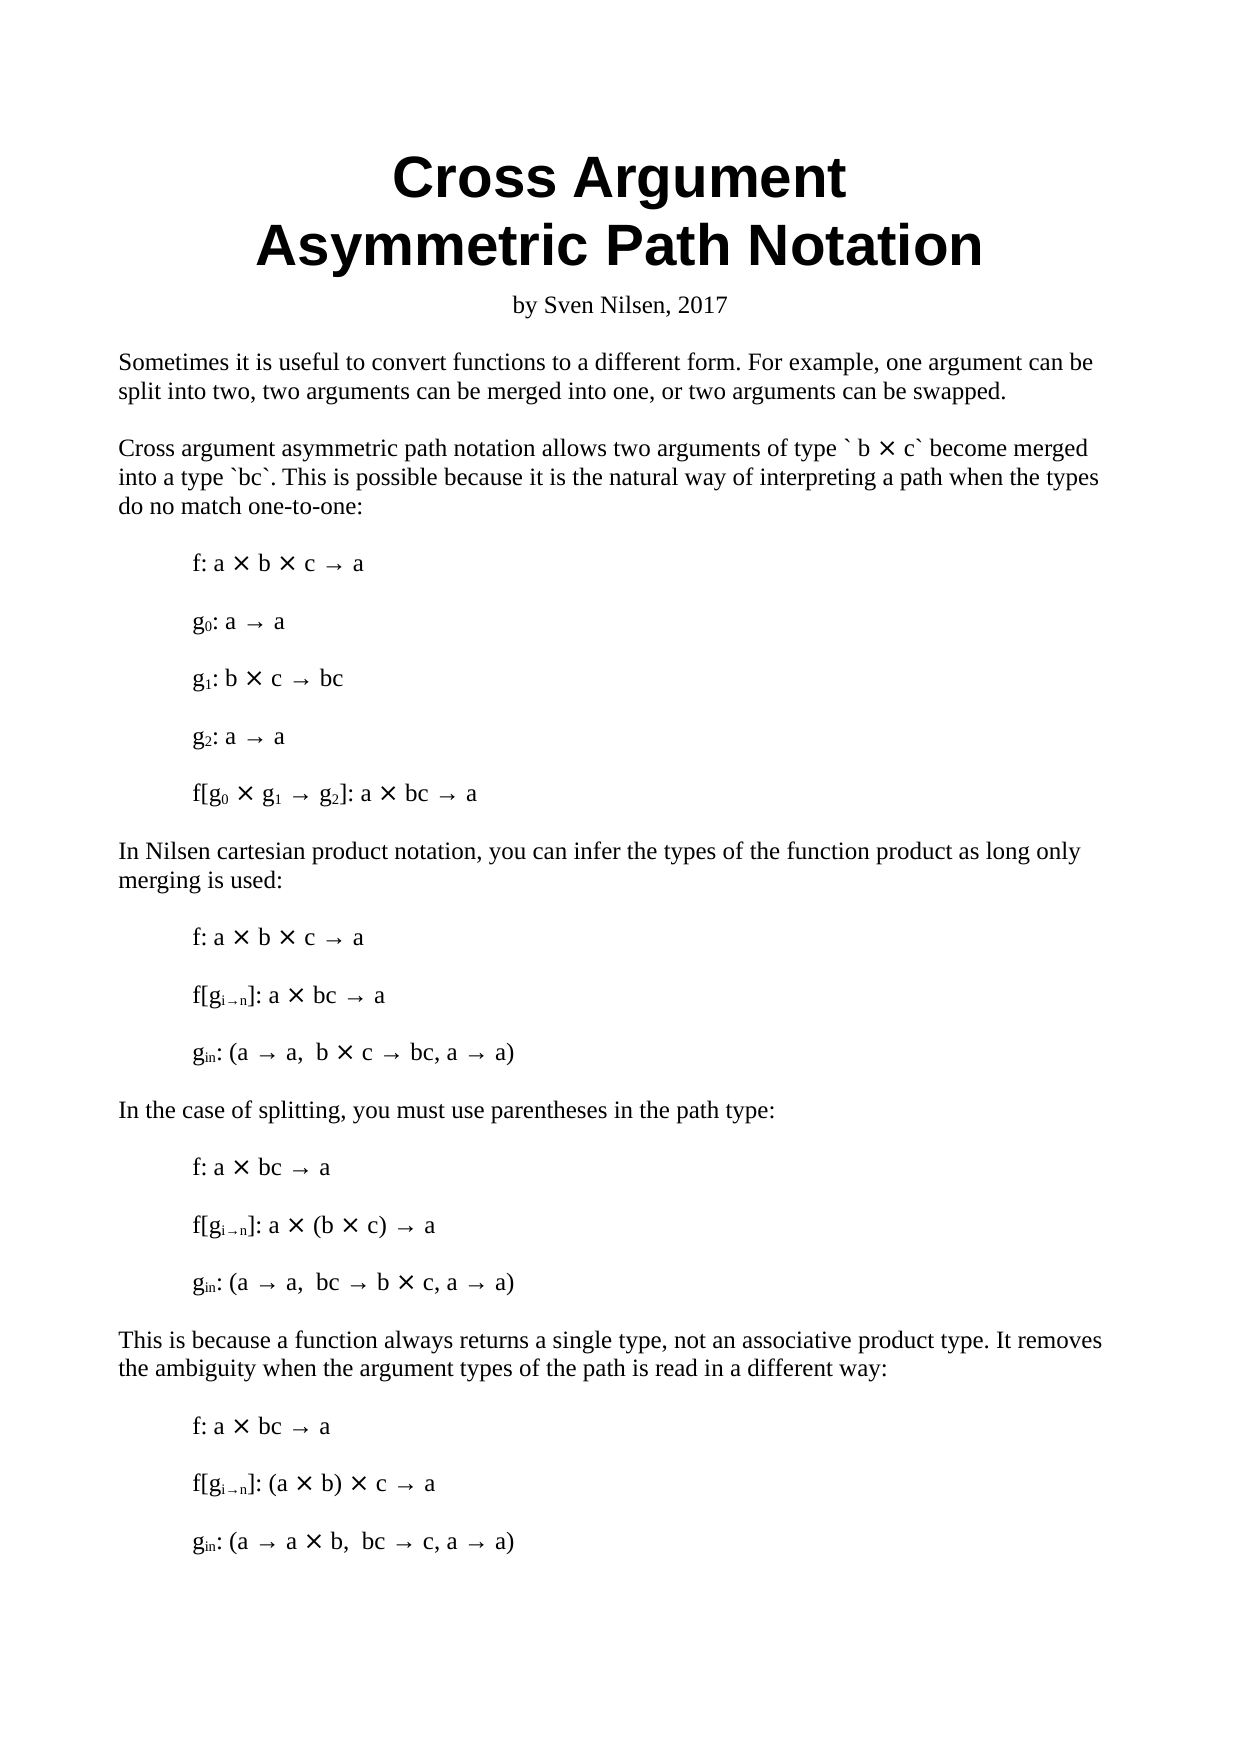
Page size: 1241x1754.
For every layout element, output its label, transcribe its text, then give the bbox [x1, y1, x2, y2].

text by Sven Nilsen, 2017 [118, 290, 1122, 318]
text gin: (a → a, b ⨯ c → bc, a → a) [118, 1037, 1122, 1066]
text In the case of splitting, you must use parentheses in the path type: [118, 1095, 1122, 1123]
text f[gi→n]: (a ⨯ b) ⨯ c → a [118, 1468, 1122, 1497]
text g1: b ⨯ c → bc [118, 663, 1122, 692]
text f: a ⨯ b ⨯ c → a [118, 548, 1122, 577]
text f: a ⨯ bc → a [118, 1411, 1122, 1440]
text gin: (a → a, bc → b ⨯ c, a → a) [118, 1267, 1122, 1296]
title Cross Argument Asymmetric Path Notation [118, 143, 1122, 277]
text In Nilsen cartesian product notation, you can infer the types of the function product as long only merging is used: [118, 836, 1122, 893]
text g2: a → a [118, 721, 1122, 750]
text g0: a → a [118, 606, 1122, 635]
text f: a ⨯ b ⨯ c → a [118, 922, 1122, 951]
text f[g0 ⨯ g1 → g2]: a ⨯ bc → a [118, 778, 1122, 807]
text f: a ⨯ bc → a [118, 1152, 1122, 1181]
text Cross argument asymmetric path notation allows two arguments of type ` b ⨯ c` become merged into a type `bc`. This is possible because it is the natural way of interpreting a path when the types do no match one-to-one: [118, 433, 1122, 520]
text f[gi→n]: a ⨯ bc → a [118, 980, 1122, 1008]
text gin: (a → a ⨯ b, bc → c, a → a) [118, 1526, 1122, 1555]
text Sometimes it is useful to convert functions to a different form. For example, one argument can be split into two, two arguments can be merged into one, or two arguments can be swapped. [118, 347, 1122, 405]
text f[gi→n]: a ⨯ (b ⨯ c) → a [118, 1210, 1122, 1238]
text This is because a function always returns a single type, not an associative product type. It removes the ambiguity when the argument types of the path is read in a different way: [118, 1325, 1122, 1382]
